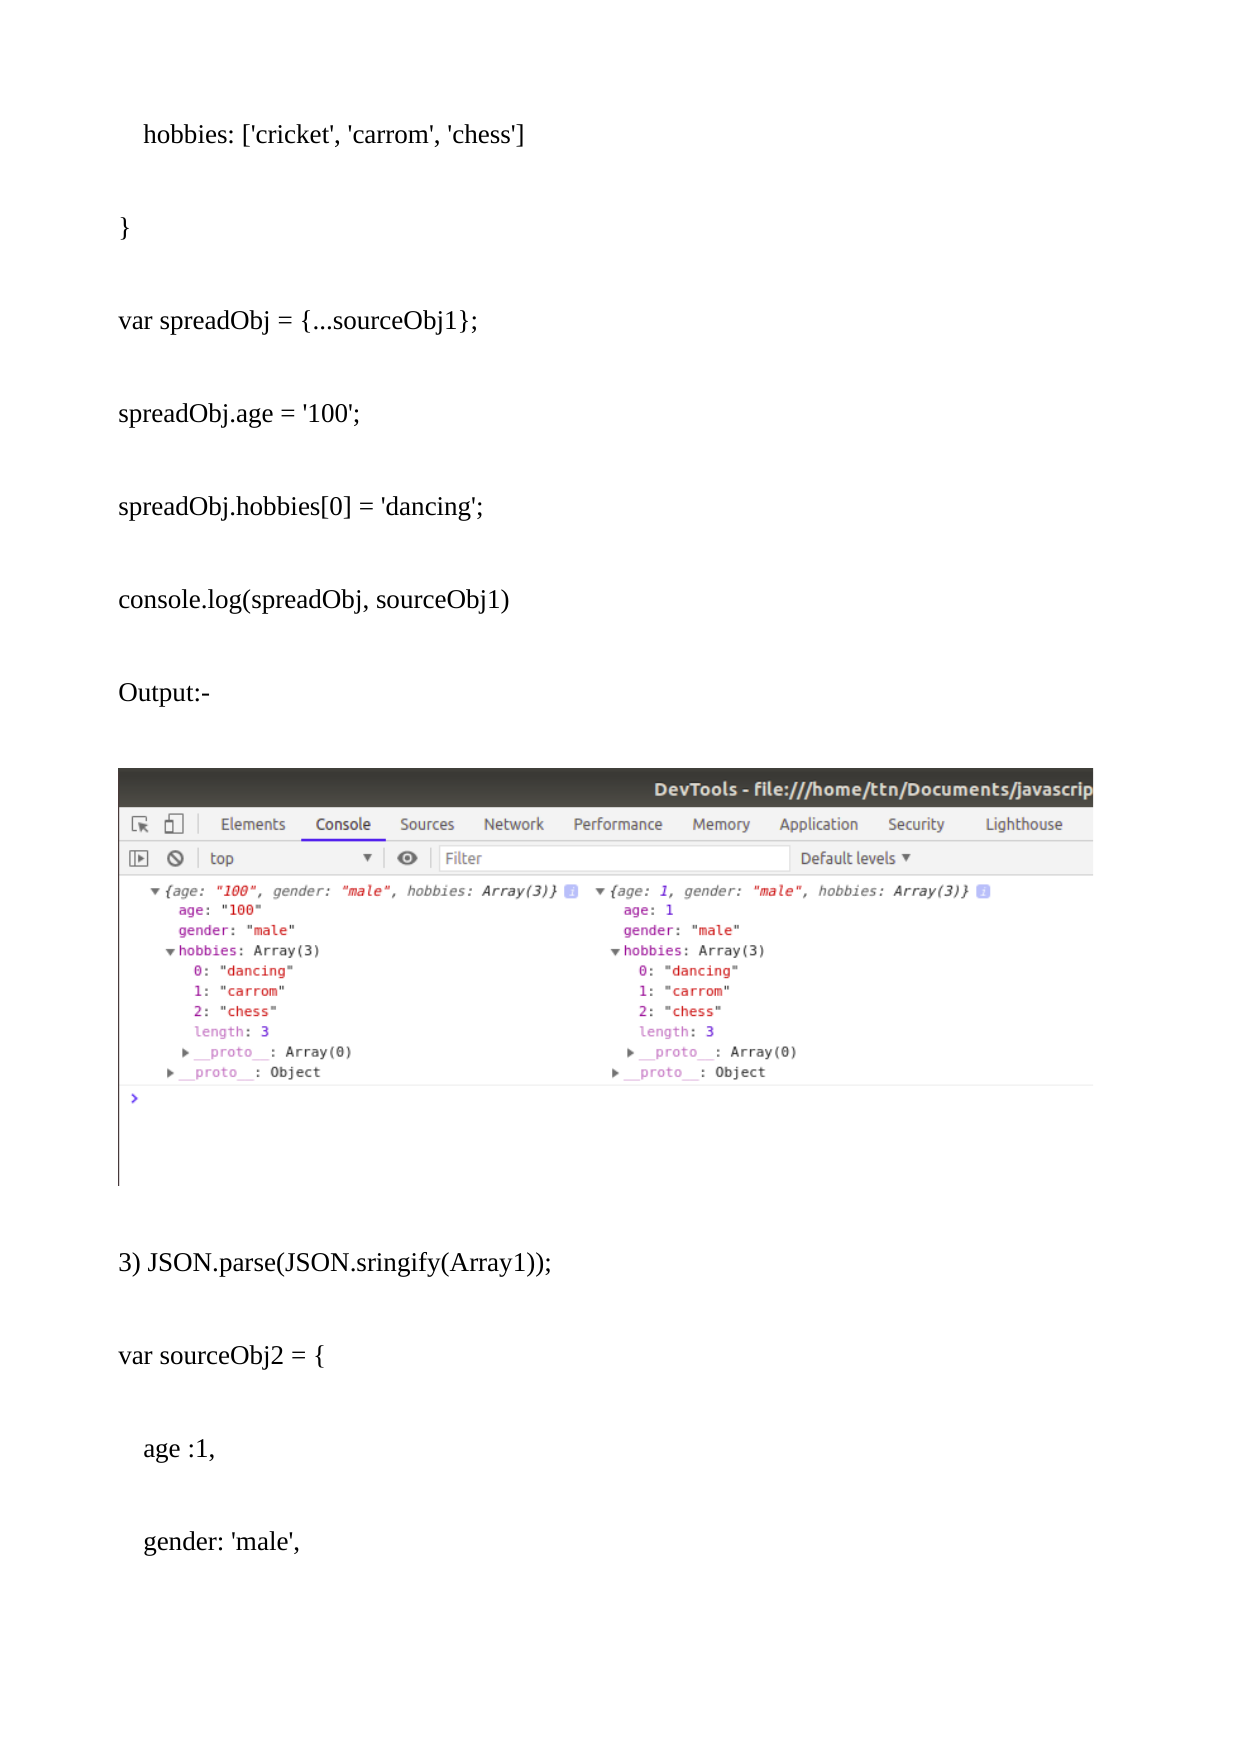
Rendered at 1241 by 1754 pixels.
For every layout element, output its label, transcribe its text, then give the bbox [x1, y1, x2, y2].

text var spreadObj = {...sourceObj1}; [118, 304, 1122, 335]
picture [118, 768, 1094, 1186]
text console.log(spreadObj, sourceObj1) [118, 583, 1122, 614]
text hobbies: ['cricket', 'carrom', 'chess'] [118, 118, 1122, 149]
text spreadObj.age = '100'; [118, 397, 1122, 428]
text age :1, [118, 1432, 1122, 1463]
text 3) JSON.parse(JSON.sringify(Array1)); [118, 1247, 1122, 1278]
text gender: 'male', [118, 1525, 1122, 1556]
text Output:- [118, 676, 1122, 707]
text var sourceObj2 = { [118, 1339, 1122, 1371]
text } [118, 211, 1122, 242]
text spreadObj.hobbies[0] = 'dancing'; [118, 490, 1122, 521]
